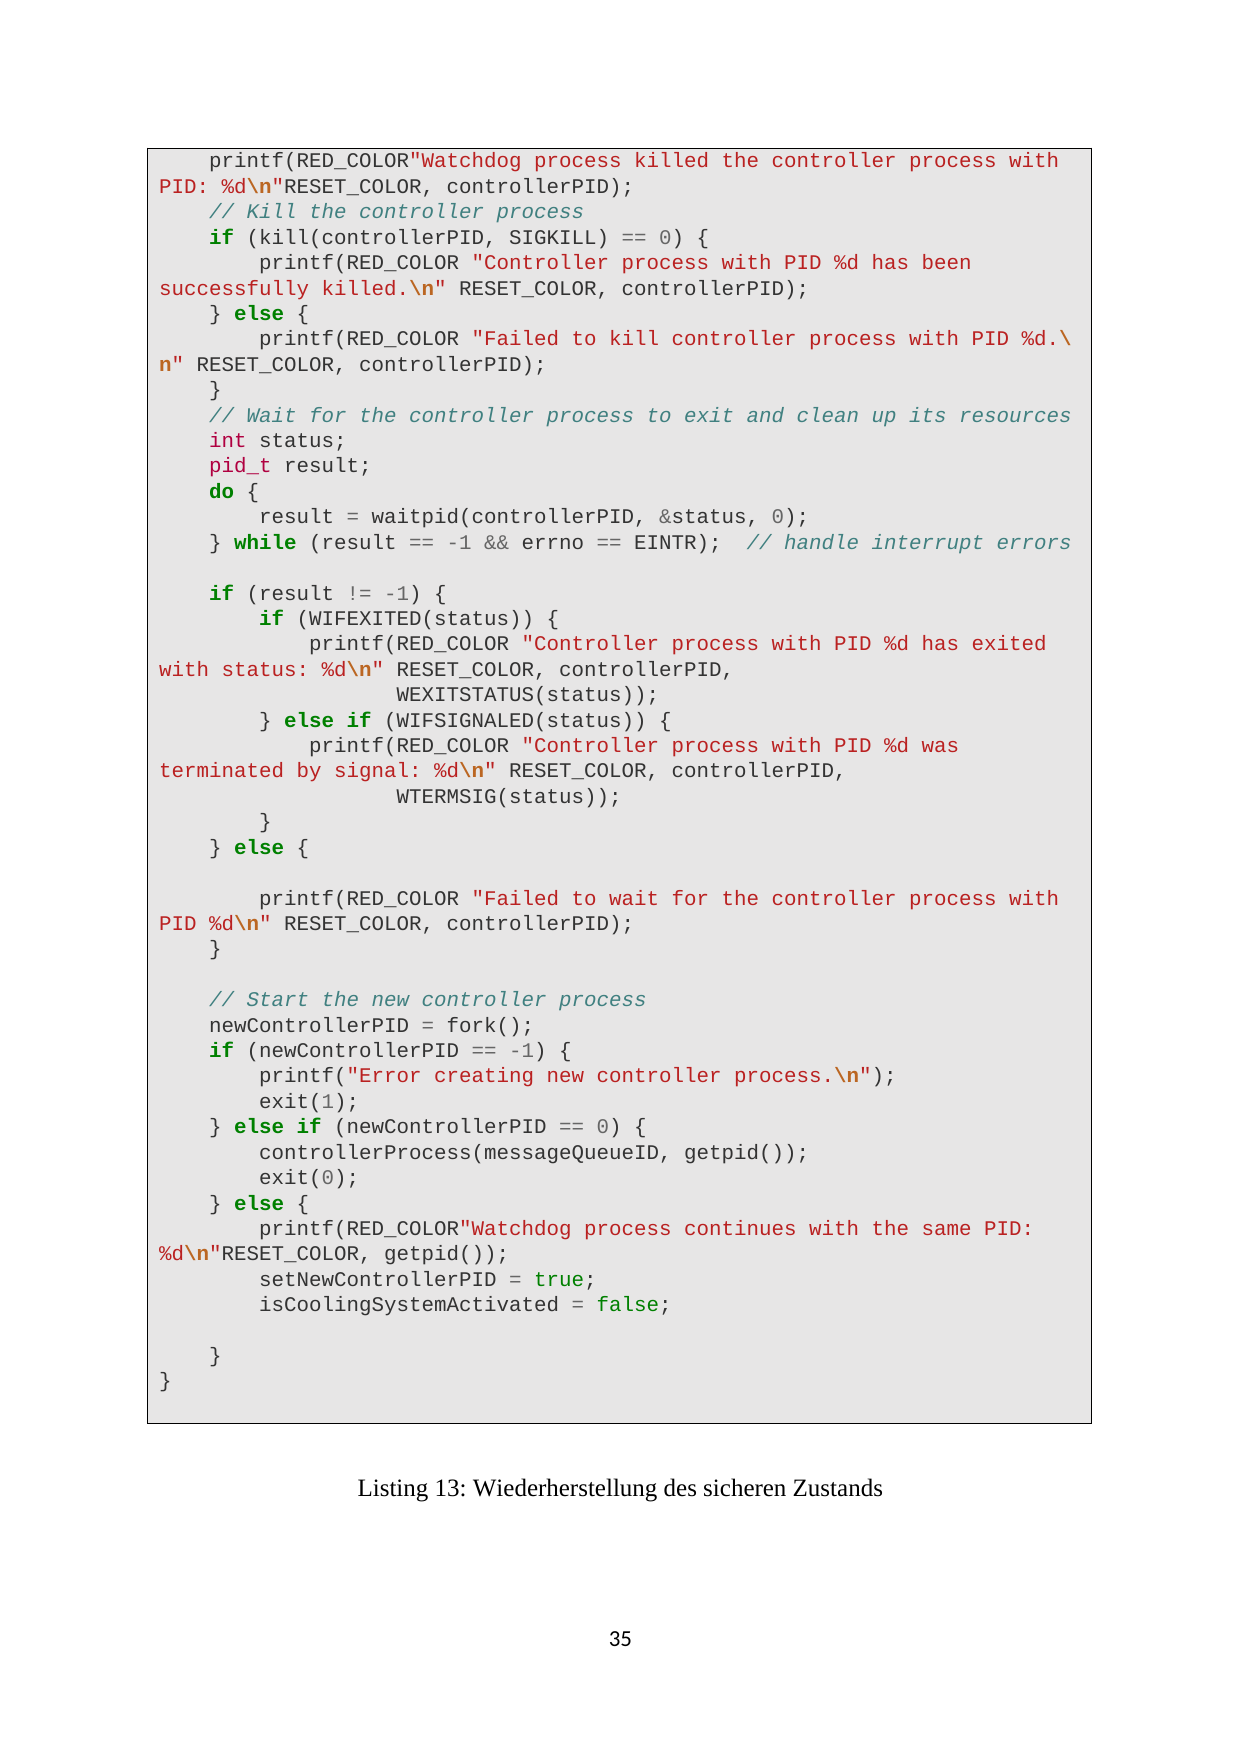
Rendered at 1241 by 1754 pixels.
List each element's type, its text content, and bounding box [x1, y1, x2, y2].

text Listing 13: Wiederherstellung des sicheren Zustands [148, 1473, 1093, 1502]
table_header printf(RED_COLOR"Watchdog process killed the controller process with PID: %d\n"RESET_COLOR, controllerPID); // Kill the controller process if (kill(controllerPID, SIGKILL) == 0) { printf(RED_COLOR "Controller process with PID %d has been successfully killed.\n" RESET_COLOR, controllerPID); } else { printf(RED_COLOR "Failed to kill controller process with PID %d.\n" RESET_COLOR, controllerPID); } // Wait for the controller process to exit and clean up its resources int status; pid_t result; do { result = waitpid(controllerPID, &status, 0); } while (result == -1 && errno == EINTR); // handle interrupt errors if (result != -1) { if (WIFEXITED(status)) { printf(RED_COLOR "Controller process with PID %d has exited with status: %d\n" RESET_COLOR, controllerPID, WEXITSTATUS(status)); } else if (WIFSIGNALED(status)) { printf(RED_COLOR "Controller process with PID %d was terminated by signal: %d\n" RESET_COLOR, controllerPID, WTERMSIG(status)); } } else { printf(RED_COLOR "Failed to wait for the controller process with PID %d\n" RESET_COLOR, controllerPID); } // Start the new controller process newControllerPID = fork(); if (newControllerPID == -1) { printf("Error creating new controller process.\n"); exit(1); } else if (newControllerPID == 0) { controllerProcess(messageQueueID, getpid()); exit(0); } else { printf(RED_COLOR"Watchdog process continues with the same PID: %d\n"RESET_COLOR, getpid()); setNewControllerPID = true; isCoolingSystemActivated = false; } } [148, 149, 1091, 1423]
